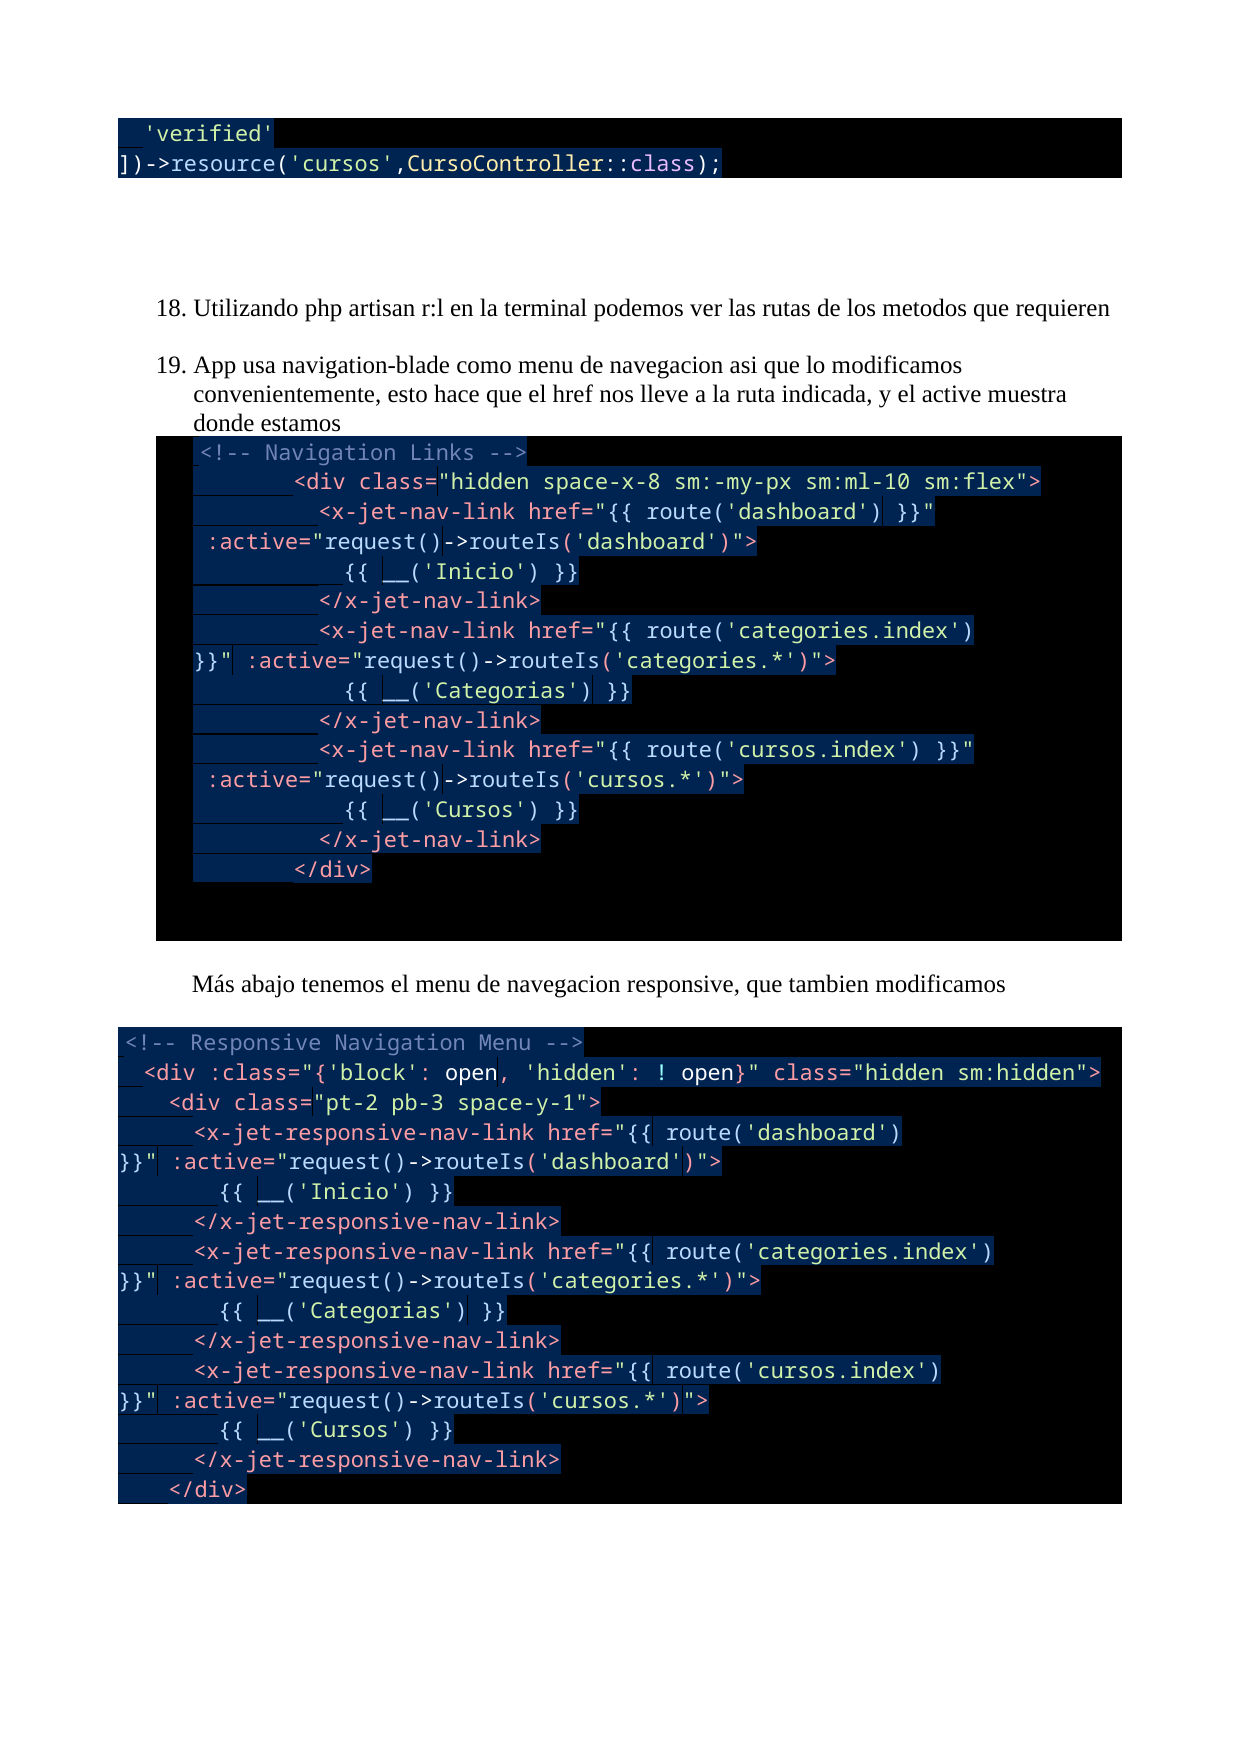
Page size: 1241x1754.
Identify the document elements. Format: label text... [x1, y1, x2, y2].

text 'verified' [118, 118, 1122, 148]
list <!-- Navigation Links --> [156, 436, 1122, 466]
text Más abajo tenemos el menu de navegacion responsive, que tambien modificamos [118, 969, 1122, 998]
list </x-jet-nav-link> [156, 585, 1122, 615]
text {{ __('Categorias') }} [118, 1295, 1122, 1325]
text <x-jet-responsive-nav-link href="{{ route('categories.index') }}" :active="request()->routeIs('categories.*')"> [118, 1236, 1122, 1295]
list {{ __('Categorias') }} [156, 675, 1122, 704]
list <x-jet-nav-link href="{{ route('cursos.index') }}" [156, 734, 1122, 764]
list <div class="hidden space-x-8 sm:-my-px sm:ml-10 sm:flex"> [156, 466, 1122, 496]
list {{ __('Cursos') }} [156, 794, 1122, 824]
list </x-jet-nav-link> [156, 704, 1122, 734]
text {{ __('Inicio') }} [118, 1176, 1122, 1206]
text <x-jet-responsive-nav-link href="{{ route('dashboard') }}" :active="request()->routeIs('dashboard')"> [118, 1116, 1122, 1176]
list </x-jet-nav-link> [156, 824, 1122, 853]
list :active="request()->routeIs('cursos.*')"> [156, 764, 1122, 794]
list {{ __('Inicio') }} [156, 556, 1122, 585]
list App usa navigation-blade como menu de navegacion asi que lo modificamos convenientemente, esto hace que el href nos lleve a la ruta indicada, y el active muestra donde estamos [156, 350, 1122, 436]
list :active="request()->routeIs('dashboard')"> [156, 526, 1122, 556]
list <x-jet-nav-link href="{{ route('dashboard') }}" [156, 496, 1122, 526]
list <x-jet-nav-link href="{{ route('categories.index') }}" :active="request()->routeIs('categories.*')"> [156, 615, 1122, 675]
text {{ __('Cursos') }} [118, 1414, 1122, 1444]
list </div> [156, 853, 1122, 883]
text </div> [118, 1474, 1122, 1504]
text <div :class="{'block': open, 'hidden': ! open}" class="hidden sm:hidden"> [118, 1057, 1122, 1087]
text <div class="pt-2 pb-3 space-y-1"> [118, 1087, 1122, 1116]
text <!-- Responsive Navigation Menu --> [118, 1027, 1122, 1057]
text ])->resource('cursos',CursoController::class); [118, 148, 1122, 178]
text </x-jet-responsive-nav-link> [118, 1206, 1122, 1236]
list Utilizando php artisan r:l en la terminal podemos ver las rutas de los metodos que requieren [156, 293, 1122, 321]
text </x-jet-responsive-nav-link> [118, 1444, 1122, 1474]
text </x-jet-responsive-nav-link> [118, 1325, 1122, 1355]
text <x-jet-responsive-nav-link href="{{ route('cursos.index') }}" :active="request()->routeIs('cursos.*')"> [118, 1355, 1122, 1414]
